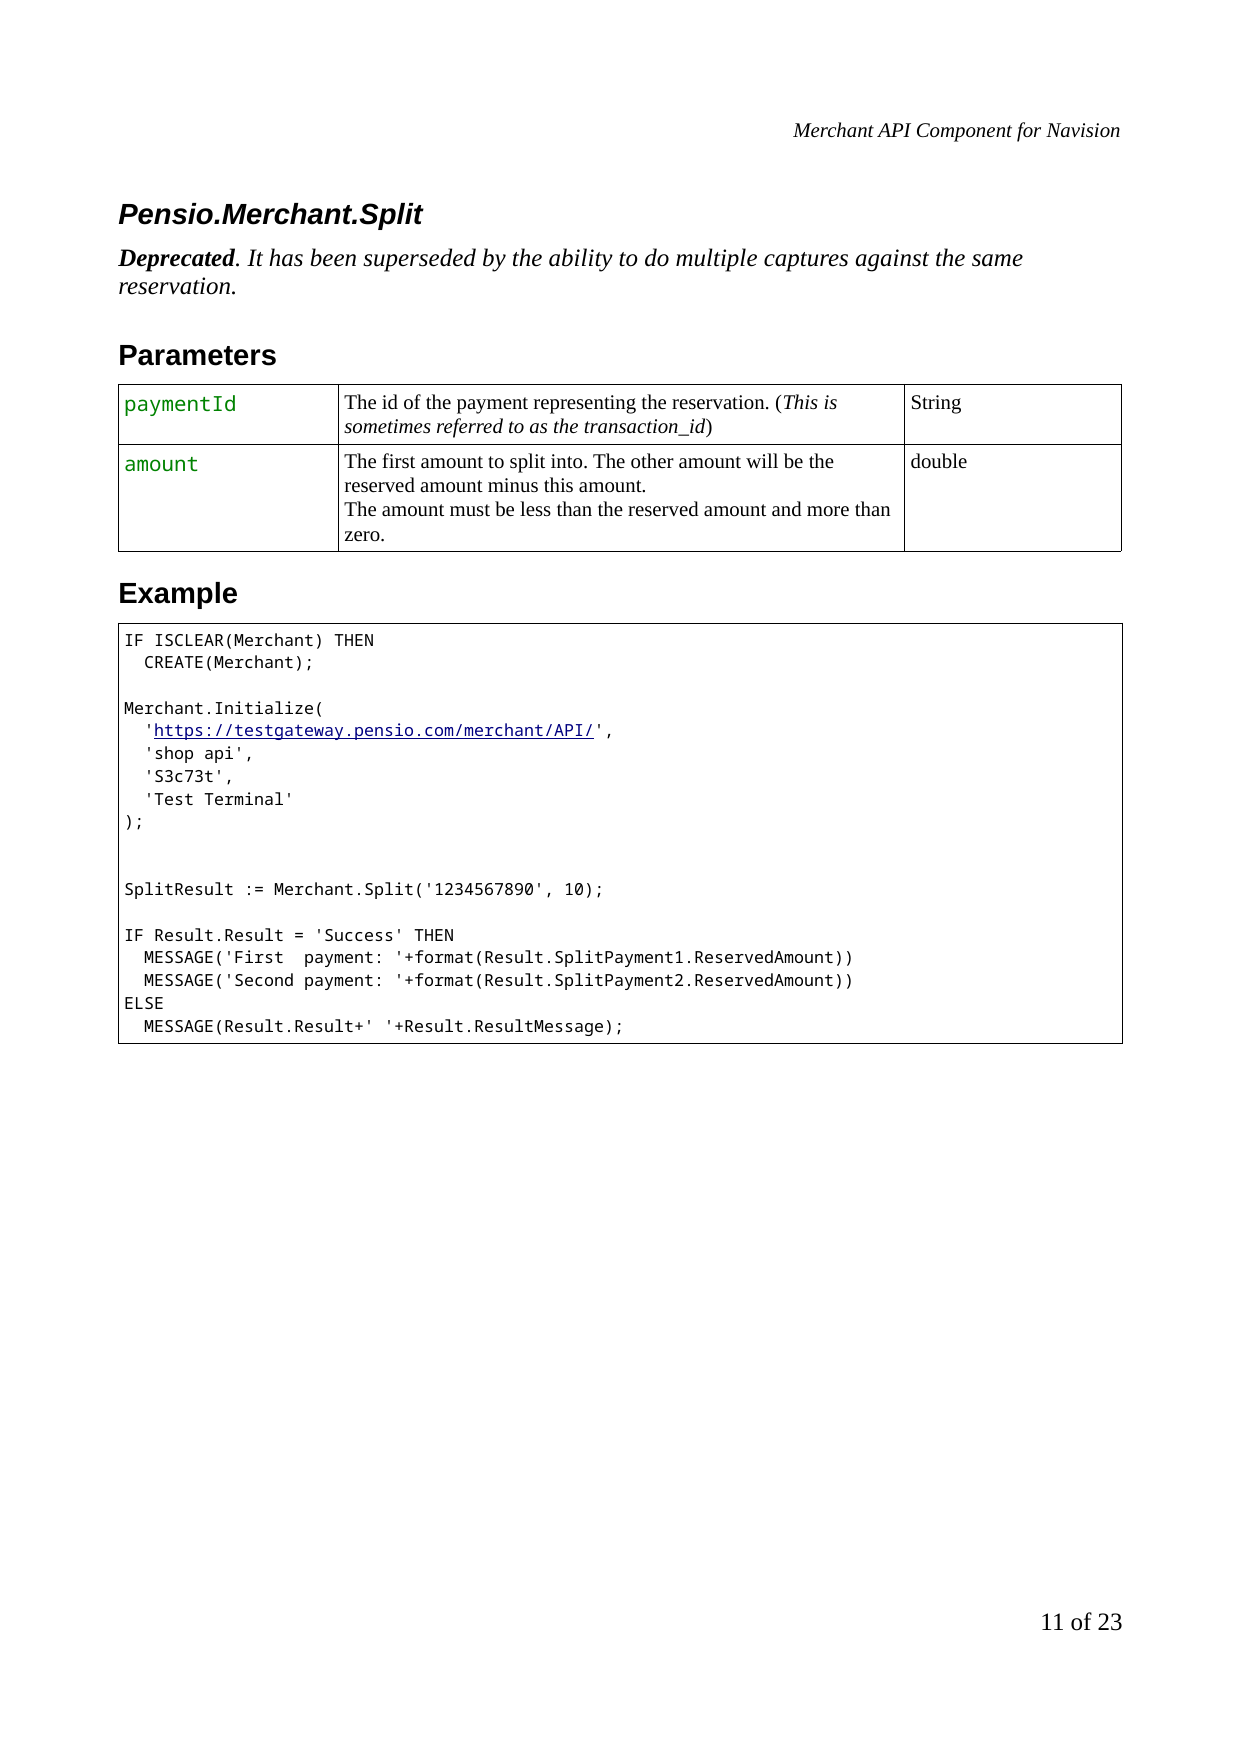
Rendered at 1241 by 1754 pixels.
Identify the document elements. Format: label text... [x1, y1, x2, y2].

subtitle Parameters [118, 338, 1122, 371]
table_header String [905, 385, 1121, 443]
table_cell The first amount to split into. The other amount will be the reserved amount minus this amount. The amount must be less than the reserved amount and more than zero. [339, 445, 904, 551]
table_cell amount [119, 445, 338, 551]
table_header paymentId [119, 385, 338, 443]
table_header The id of the payment representing the reservation. (This is sometimes referred to as the transaction_id) [339, 385, 904, 443]
subtitle Pensio.Merchant.Split [118, 197, 1122, 230]
table_cell double [905, 445, 1121, 551]
table_header IF ISCLEAR(Merchant) THEN CREATE(Merchant); Merchant.Initialize( 'https://testgateway.pensio.com/merchant/API/', 'shop api', 'S3c73t', 'Test Terminal' ); SplitResult := Merchant.Split('1234567890', 10); IF Result.Result = 'Success' THEN MESSAGE('First payment: '+format(Result.SplitPayment1.ReservedAmount)) MESSAGE('Second payment: '+format(Result.SplitPayment2.ReservedAmount)) ELSE MESSAGE(Result.Result+' '+Result.ResultMessage); [119, 624, 1122, 1043]
subtitle Example [118, 576, 1122, 610]
text Deprecated. It has been superseded by the ability to do multiple captures against the same reservation. [118, 243, 1122, 300]
